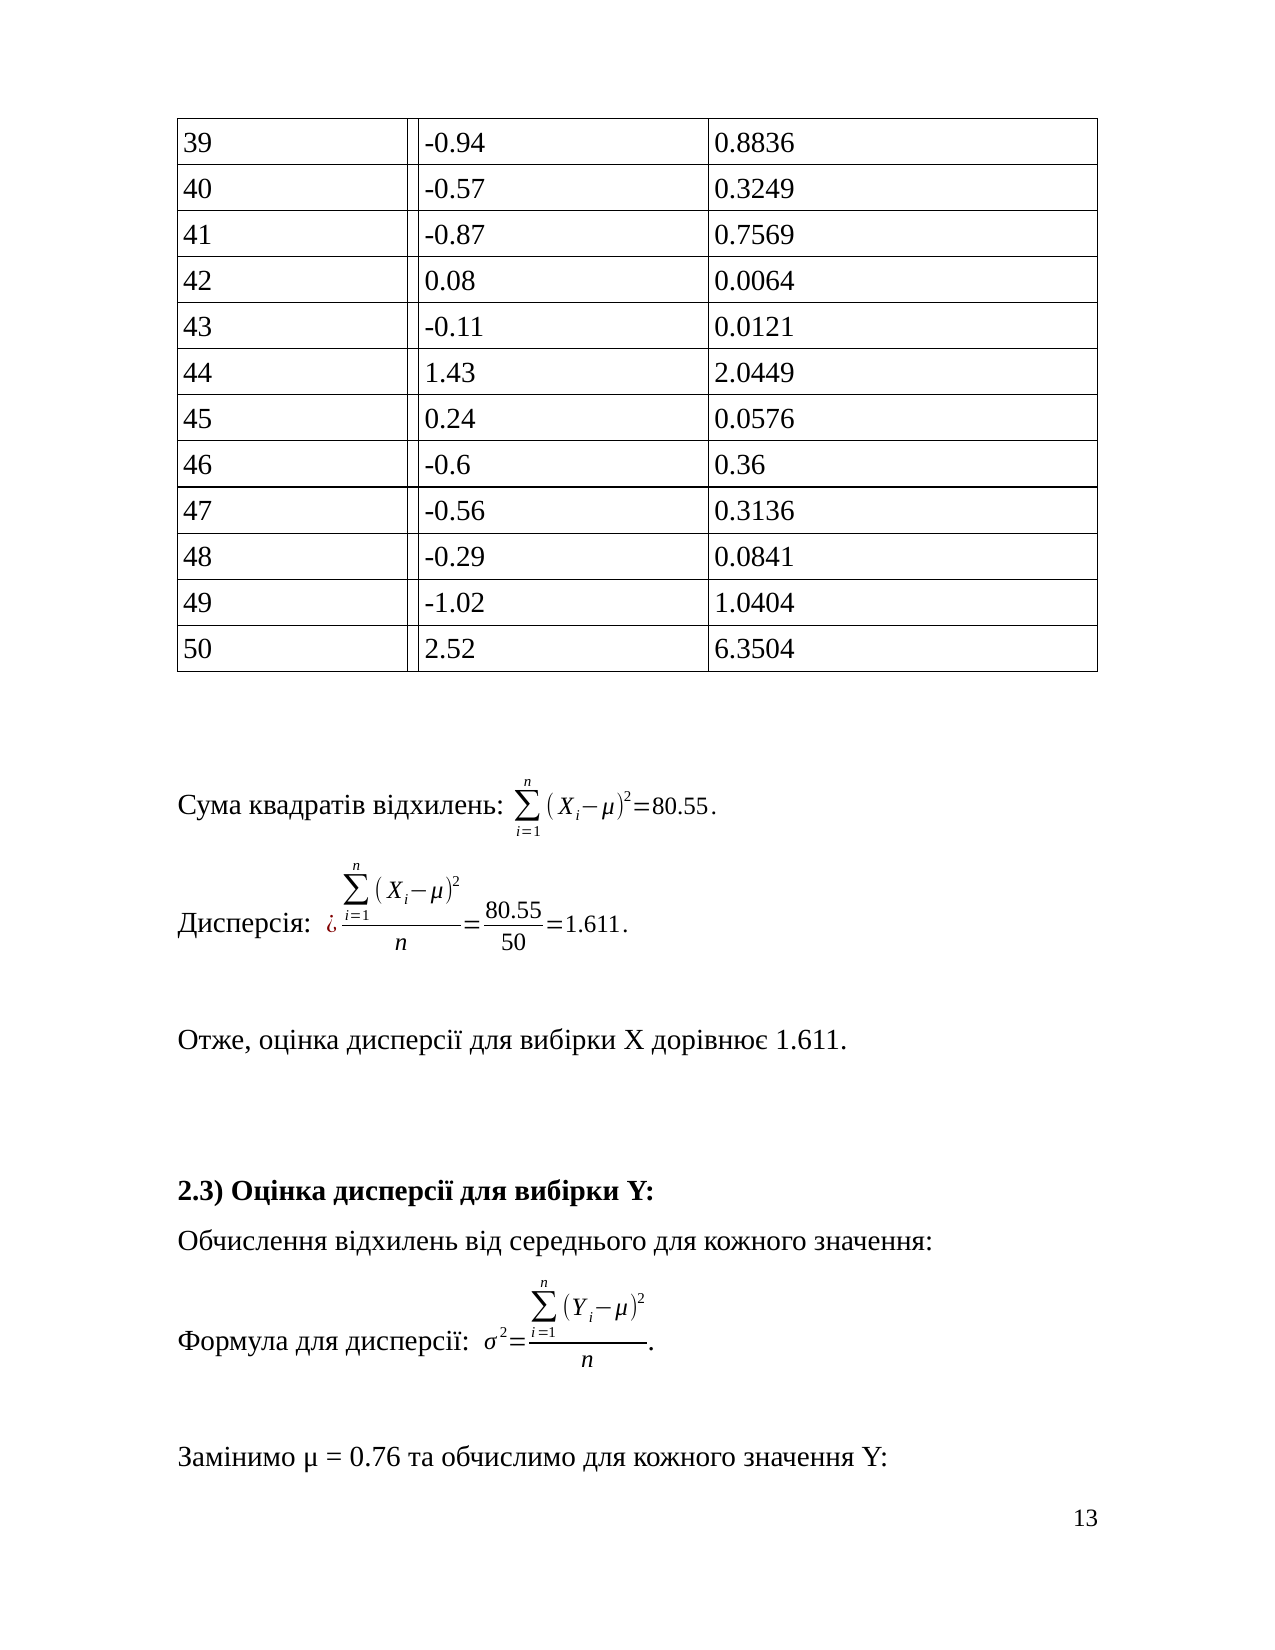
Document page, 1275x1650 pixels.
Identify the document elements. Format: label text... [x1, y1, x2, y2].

table_cell 0.0841 [709, 534, 1097, 578]
table_cell -1.02 [419, 580, 708, 624]
table_cell [408, 580, 418, 624]
table_cell 2.52 [419, 626, 708, 671]
table_cell 50 [178, 626, 407, 671]
table_cell [408, 257, 418, 302]
table_cell [408, 395, 418, 440]
text Обчислення відхилень від середнього для кожного значення: [177, 1223, 1098, 1257]
table_cell 6.3504 [709, 626, 1097, 671]
text Дисперсія: [177, 856, 1098, 955]
table_cell 1.0404 [709, 580, 1097, 624]
table_cell 0.3249 [709, 165, 1097, 210]
table_cell 0.24 [419, 395, 708, 440]
table_cell [408, 165, 418, 210]
table_cell 41 [178, 211, 407, 256]
table_cell -0.29 [419, 534, 708, 578]
table_cell [408, 626, 418, 671]
text Формула для дисперсії: . [177, 1274, 1098, 1372]
table_cell 42 [178, 257, 407, 302]
text Сума квадратів відхилень: [177, 772, 1098, 839]
table_cell 2.0449 [709, 349, 1097, 394]
table_cell -0.94 [419, 119, 708, 164]
table_cell 48 [178, 534, 407, 578]
table_cell 43 [178, 303, 407, 348]
table_cell -0.87 [419, 211, 708, 256]
text Замінимо μ = 0.76 та обчислимо для кожного значення Y: [177, 1439, 1098, 1473]
table_cell [408, 349, 418, 394]
table_cell 0.0576 [709, 395, 1097, 440]
table_cell 49 [178, 580, 407, 624]
table_cell [408, 303, 418, 348]
text 2.3) Оцінка дисперсії для вибірки Y: [177, 1173, 1098, 1207]
table_cell [408, 534, 418, 578]
table_cell 44 [178, 349, 407, 394]
text Отже, оцінка дисперсії для вибірки X дорівнює 1.611. [177, 1022, 1098, 1056]
table_cell 0.08 [419, 257, 708, 302]
table_cell 0.8836 [709, 119, 1097, 164]
table_cell 1.43 [419, 349, 708, 394]
table_cell -0.11 [419, 303, 708, 348]
table_cell 47 [178, 488, 407, 532]
table_cell 0.0064 [709, 257, 1097, 302]
table_cell 40 [178, 165, 407, 210]
table_cell -0.6 [419, 441, 708, 486]
table_cell [408, 441, 418, 486]
table_cell [408, 119, 418, 164]
table_cell -0.57 [419, 165, 708, 210]
table_cell 46 [178, 441, 407, 486]
table_cell 0.36 [709, 441, 1097, 486]
table_cell -0.56 [419, 488, 708, 532]
table_cell [408, 211, 418, 256]
table_cell 39 [178, 119, 407, 164]
table_cell [408, 488, 418, 532]
table_cell 45 [178, 395, 407, 440]
table_cell 0.7569 [709, 211, 1097, 256]
table_cell 0.0121 [709, 303, 1097, 348]
table_cell 0.3136 [709, 488, 1097, 532]
